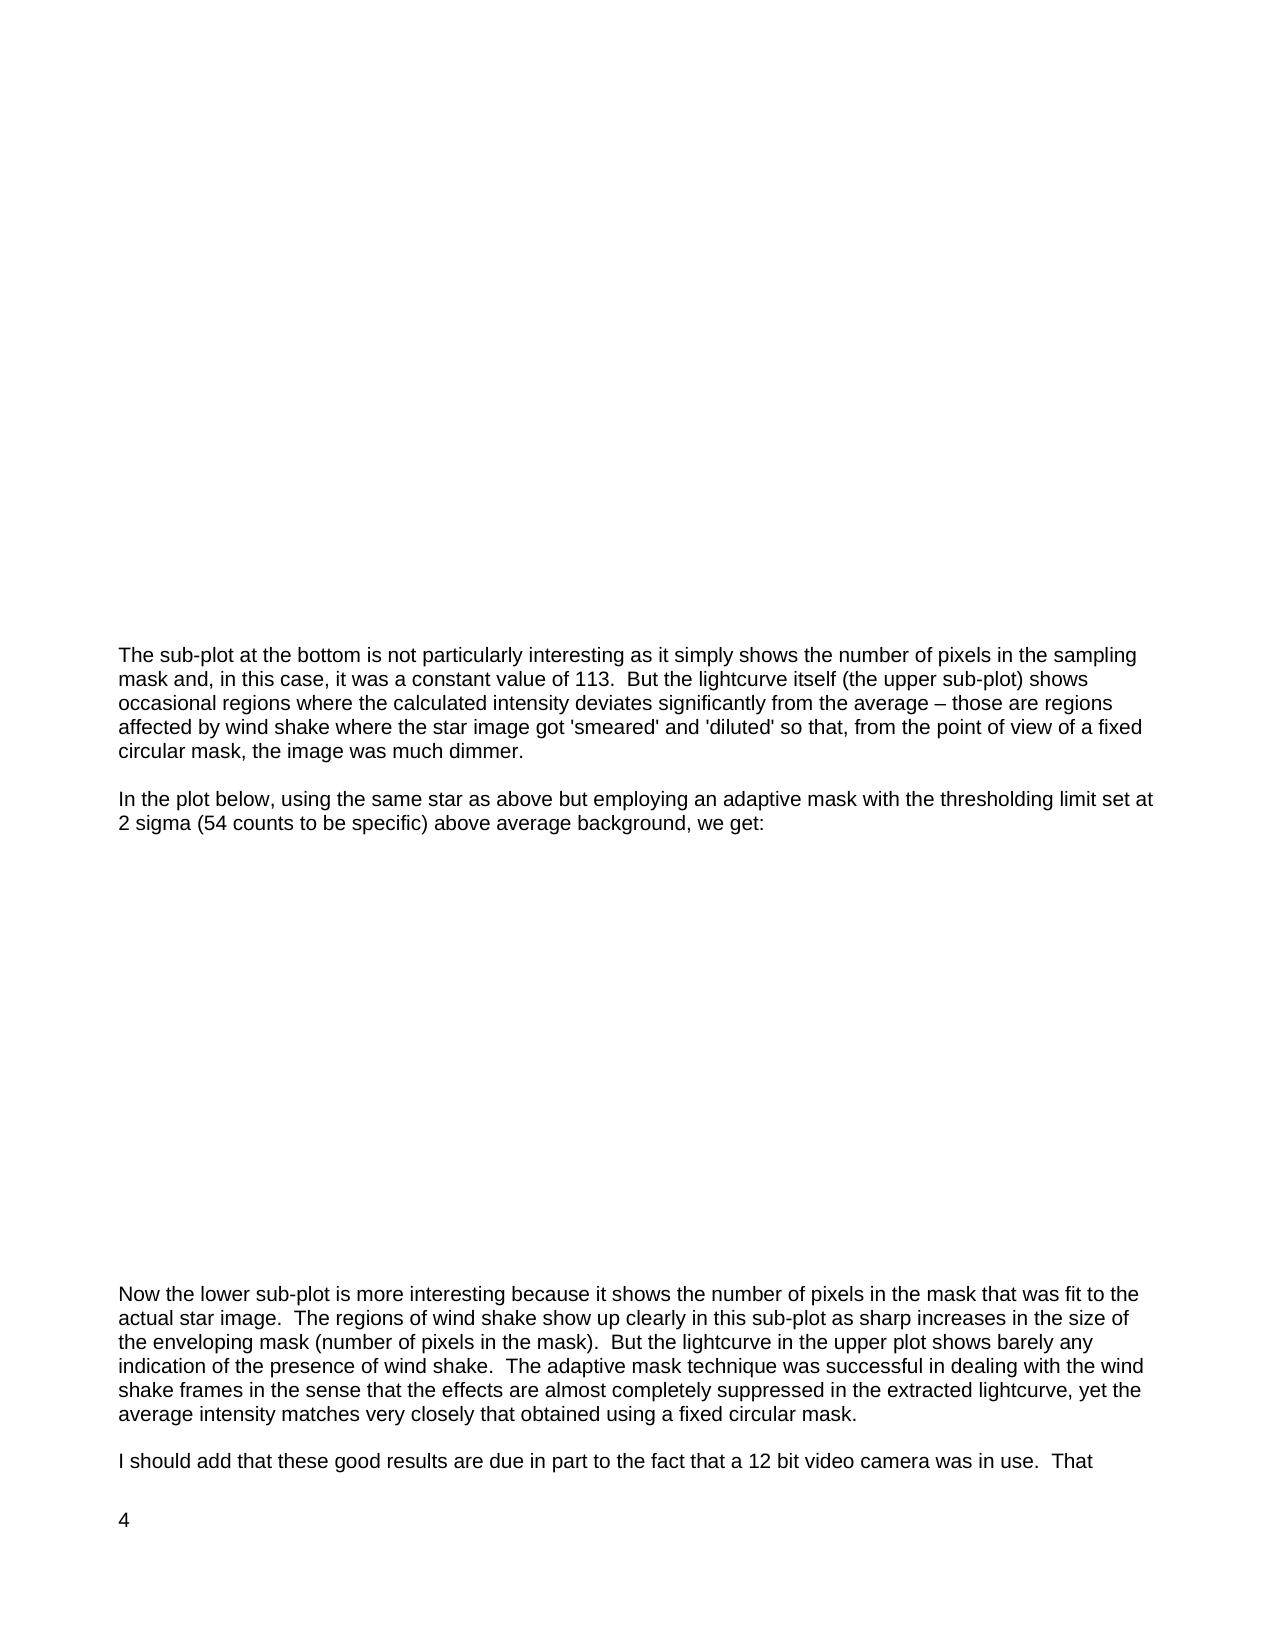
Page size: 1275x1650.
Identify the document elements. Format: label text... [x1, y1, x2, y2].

text Now the lower sub-plot is more interesting because it shows the number of pixels in the mask that was fit to the actual star image. The regions of wind shake show up clearly in this sub-plot as sharp increases in the size of the enveloping mask (number of pixels in the mask). But the lightcurve in the upper plot shows barely any indication of the presence of wind shake. The adaptive mask technique was successful in dealing with the wind shake frames in the sense that the effects are almost completely suppressed in the extracted lightcurve, yet the average intensity matches very closely that obtained using a fixed circular mask. [118, 1282, 1157, 1425]
text In the plot below, using the same star as above but employing an adaptive mask with the thresholding limit set at 2 sigma (54 counts to be specific) above average background, we get: [118, 787, 1157, 835]
text The sub-plot at the bottom is not particularly interesting as it simply shows the number of pixels in the sampling mask and, in this case, it was a constant value of 113. But the lightcurve itself (the upper sub-plot) shows occasional regions where the calculated intensity deviates significantly from the average – those are regions affected by wind shake where the star image got 'smeared' and 'diluted' so that, from the point of view of a fixed circular mask, the image was much dimmer. [118, 643, 1157, 763]
text I should add that these good results are due in part to the fact that a 12 bit video camera was in use. That [118, 1449, 1157, 1473]
